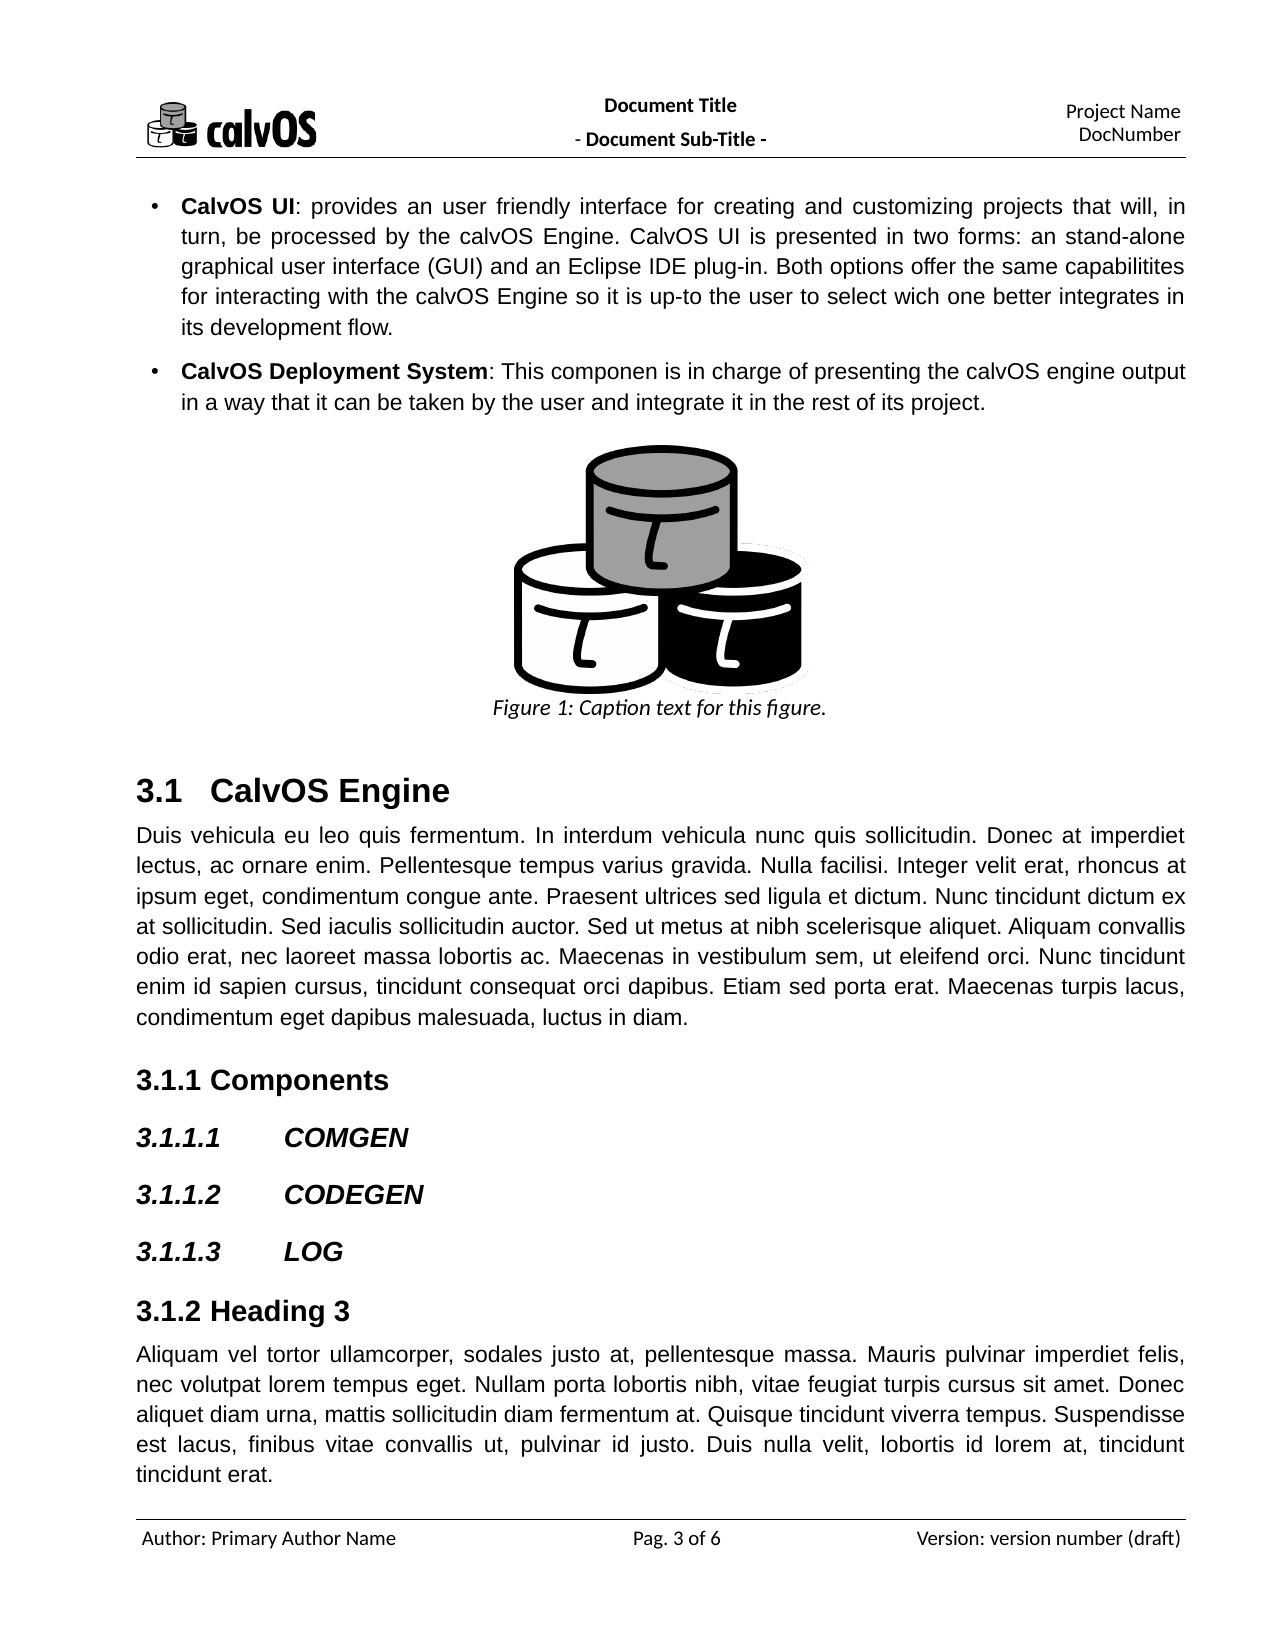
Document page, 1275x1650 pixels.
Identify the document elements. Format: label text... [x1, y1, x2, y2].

subtitle COMGEN [136, 1122, 1186, 1153]
picture [147, 102, 317, 148]
list CalvOS UI: provides an user friendly interface for creating and customizing projects that will, in turn, be processed by the calvOS Engine. CalvOS UI is presented in two forms: an stand-alone graphical user interface (GUI) and an Eclipse IDE plug-in. Both options offer the same capabilitites for interacting with the calvOS Engine so it is up-to the user to select wich one better integrates in its development flow. [151, 193, 1186, 340]
text Duis vehicula eu leo quis fermentum. In interdum vehicula nunc quis sollicitudin. Donec at imperdiet lectus, ac ornare enim. Pellentesque tempus varius gravida. Nulla facilisi. Integer velit erat, rhoncus at ipsum eget, condimentum congue ante. Praesent ultrices sed ligula et dictum. Nunc tincidunt dictum ex at sollicitudin. Sed iaculis sollicitudin auctor. Sed ut metus at nibh scelerisque aliquet. Aliquam convallis odio erat, nec laoreet massa lobortis ac. Maecenas in vestibulum sem, ut eleifend orci. Nunc tincidunt enim id sapien cursus, tincidunt consequat orci dapibus. Etiam sed porta erat. Maecenas turpis lacus, condimentum eget dapibus malesuada, luctus in diam. [136, 822, 1186, 1030]
subtitle CalvOS Engine [136, 771, 1186, 810]
text Figure 1: Caption text for this figure. [241, 446, 1081, 721]
subtitle LOG [136, 1235, 1186, 1267]
subtitle Heading 3 [136, 1294, 1186, 1328]
text Aliquam vel tortor ullamcorper, sodales justo at, pellentesque massa. Mauris pulvinar imperdiet felis, nec volutpat lorem tempus eget. Nullam porta lobortis nibh, vitae feugiat turpis cursus sit amet. Donec aliquet diam urna, mattis sollicitudin diam fermentum at. Quisque tincidunt viverra tempus. Suspendisse est lacus, finibus vitae convallis ut, pulvinar id justo. Duis nulla velit, lobortis id lorem at, tincidunt tincidunt erat. [136, 1341, 1186, 1488]
subtitle Components [136, 1063, 1186, 1097]
picture [514, 445, 809, 694]
list CalvOS Deployment System: This componen is in charge of presenting the calvOS engine output in a way that it can be taken by the user and integrate it in the rest of its project. [151, 358, 1186, 415]
subtitle CODEGEN [136, 1178, 1186, 1210]
